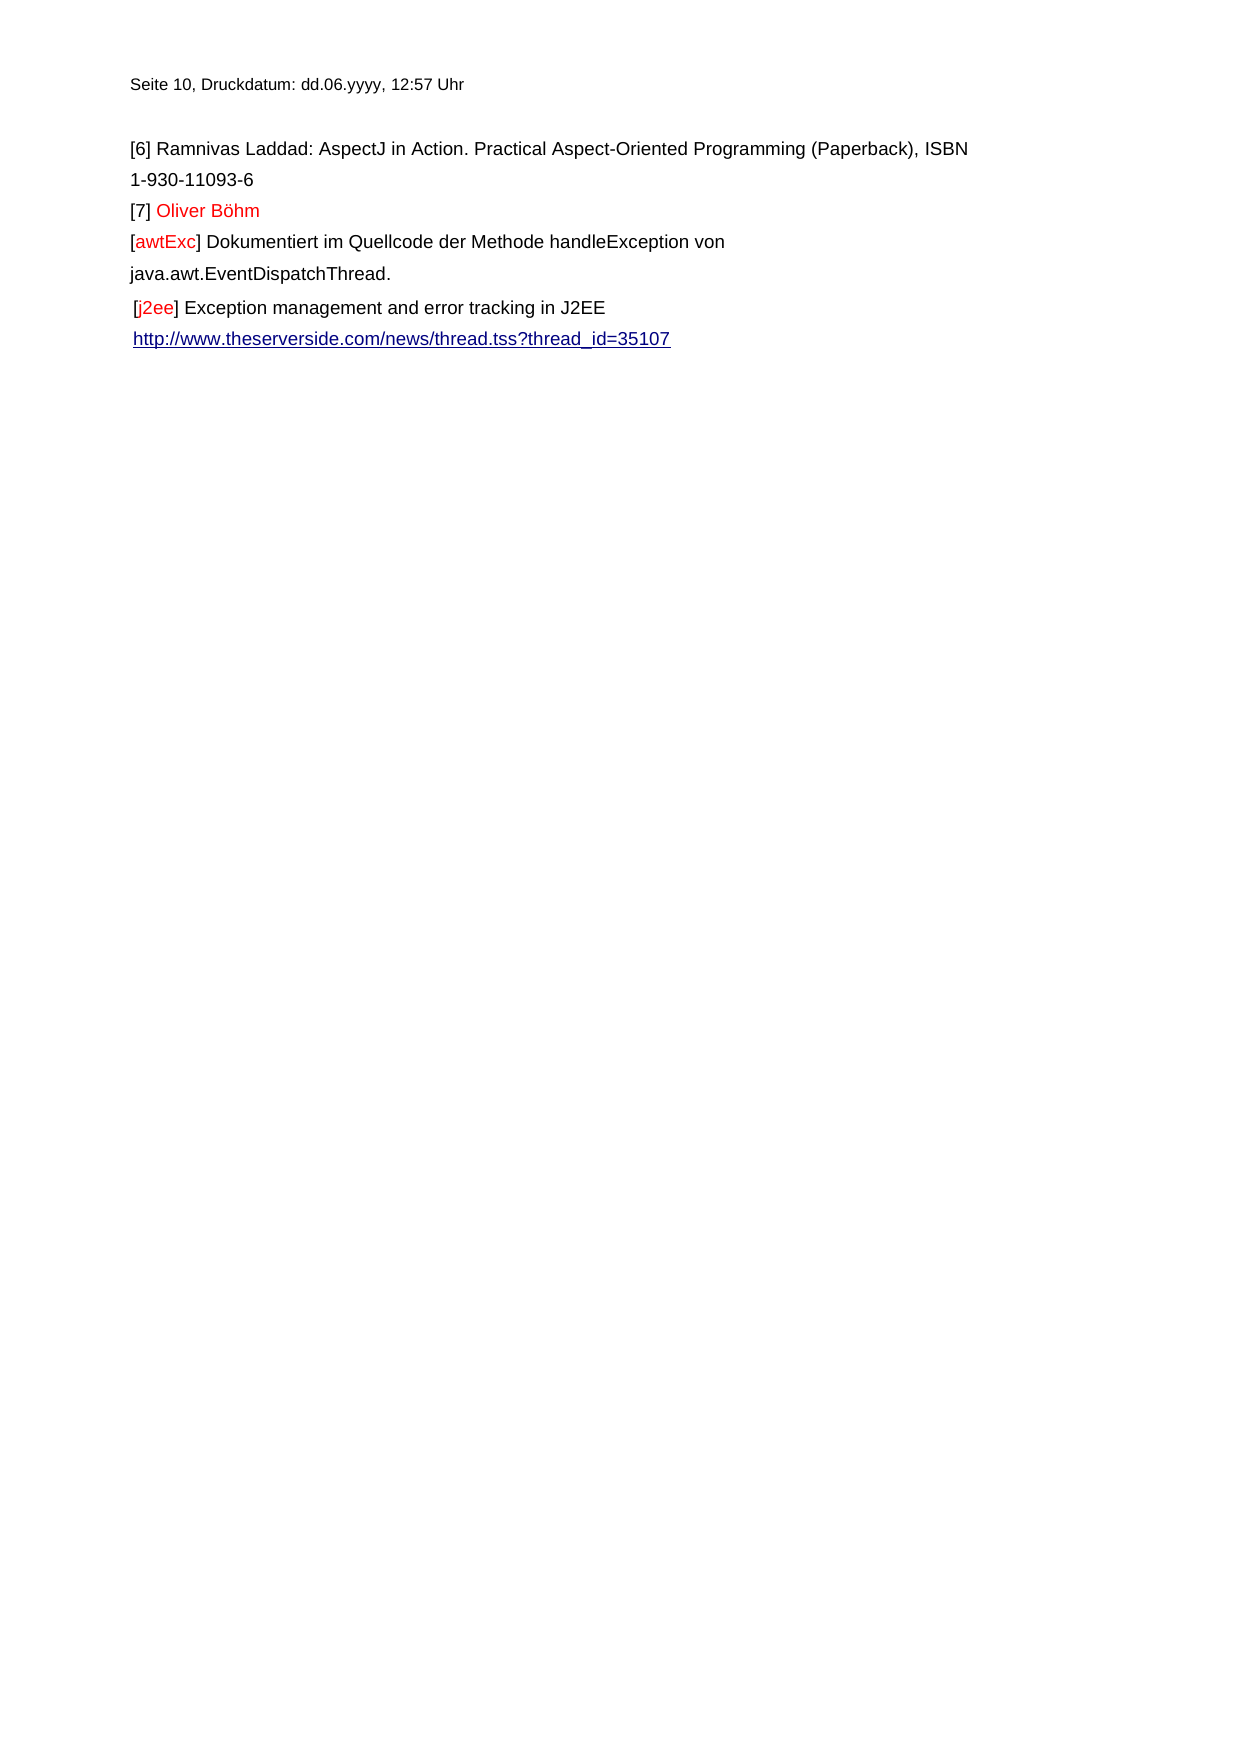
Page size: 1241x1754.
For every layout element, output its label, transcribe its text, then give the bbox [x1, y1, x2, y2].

table_cell [130, 386, 974, 417]
text [6] Ramnivas Laddad: AspectJ in Action. Practical Aspect-Oriented Programming (Paperback), ISBN 1-930-11093-6 [130, 130, 974, 192]
table_header [j2ee] Exception management and error tracking in J2EE http://www.theserverside.com/news/thread.tss?thread_id=35107 [130, 286, 974, 386]
text [awtExc] Dokumentiert im Quellcode der Methode handleException von java.awt.EventDispatchThread. [130, 224, 974, 286]
text [7] Oliver Böhm [130, 192, 974, 224]
